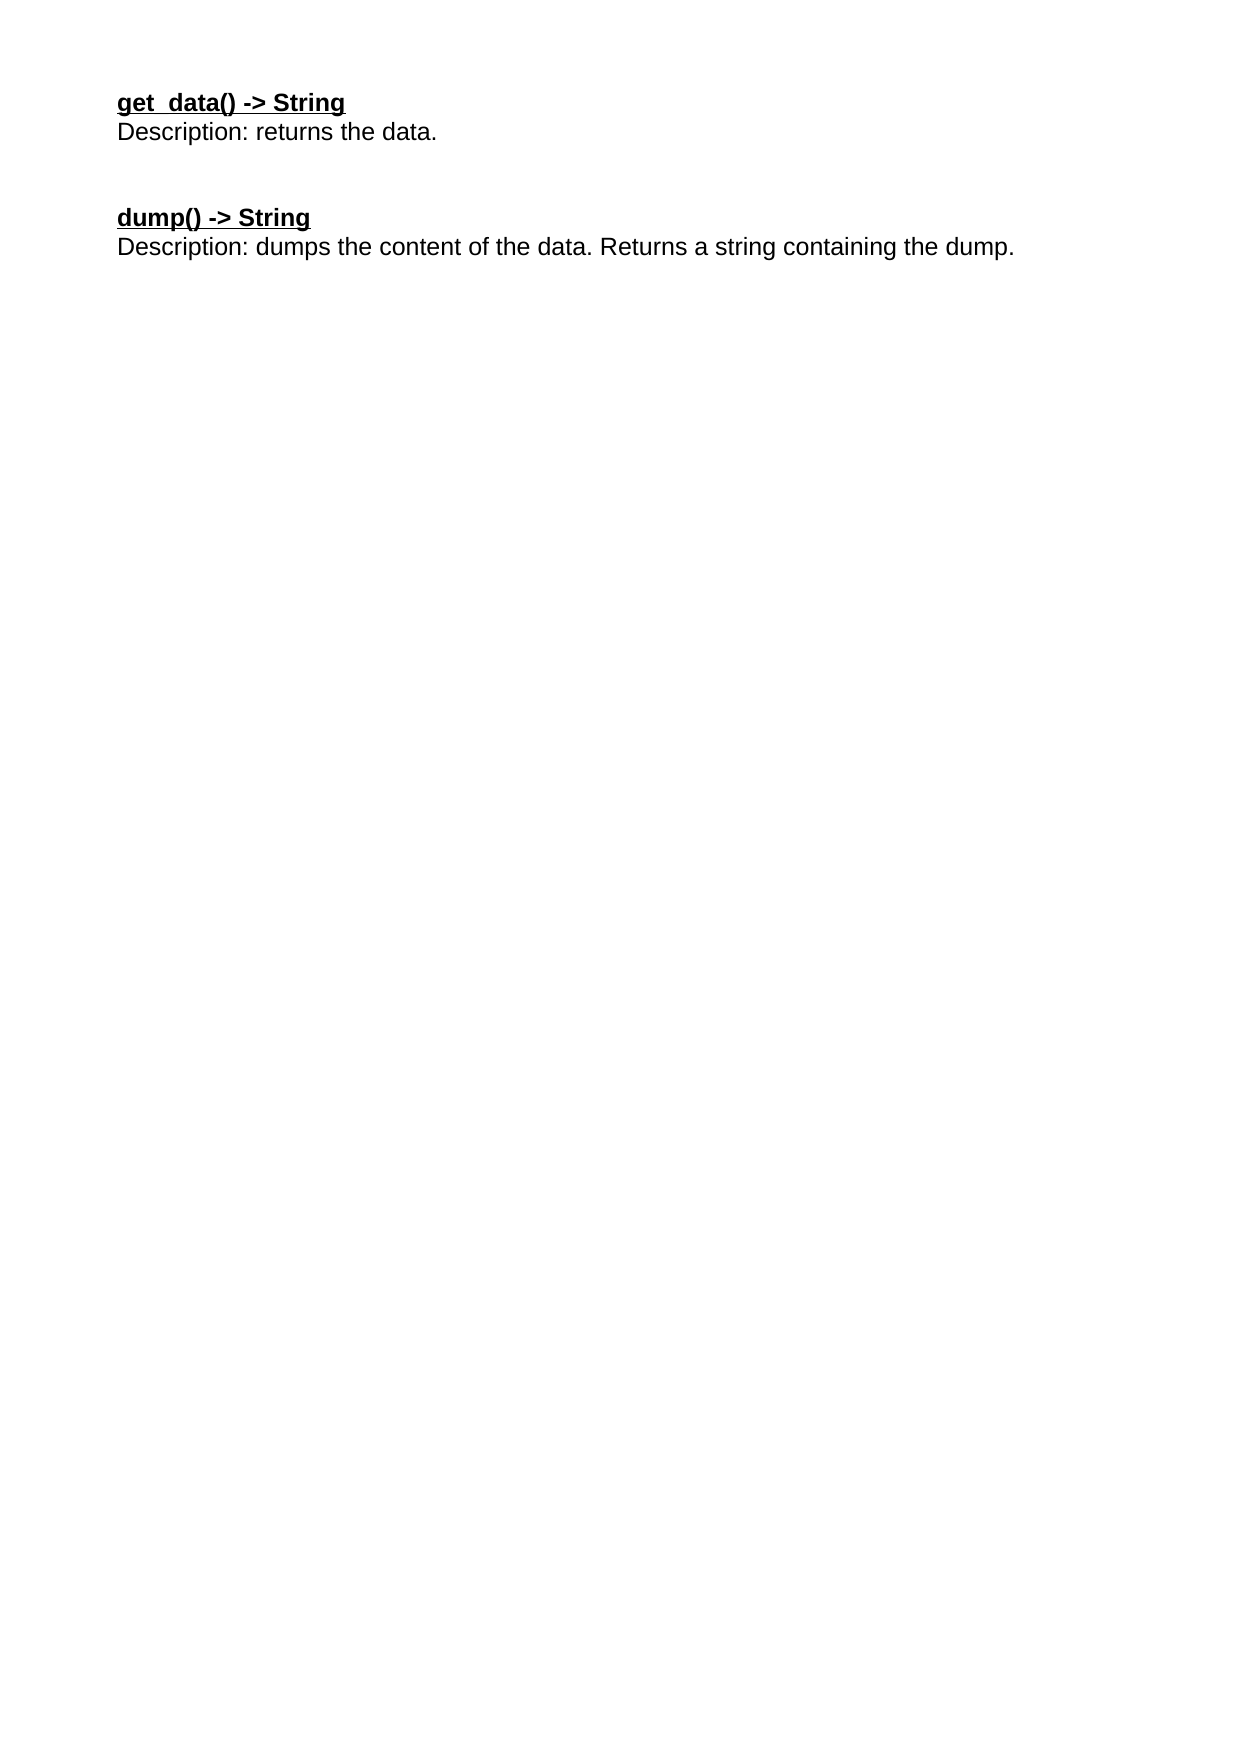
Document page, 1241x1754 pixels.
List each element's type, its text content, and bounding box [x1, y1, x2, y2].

text Description: dumps the content of the data. Returns a string containing the dump. [59, 232, 1181, 260]
text dump() -> String [59, 203, 1181, 232]
text get_data() -> String [59, 88, 1181, 117]
text Description: returns the data. [59, 117, 1181, 145]
